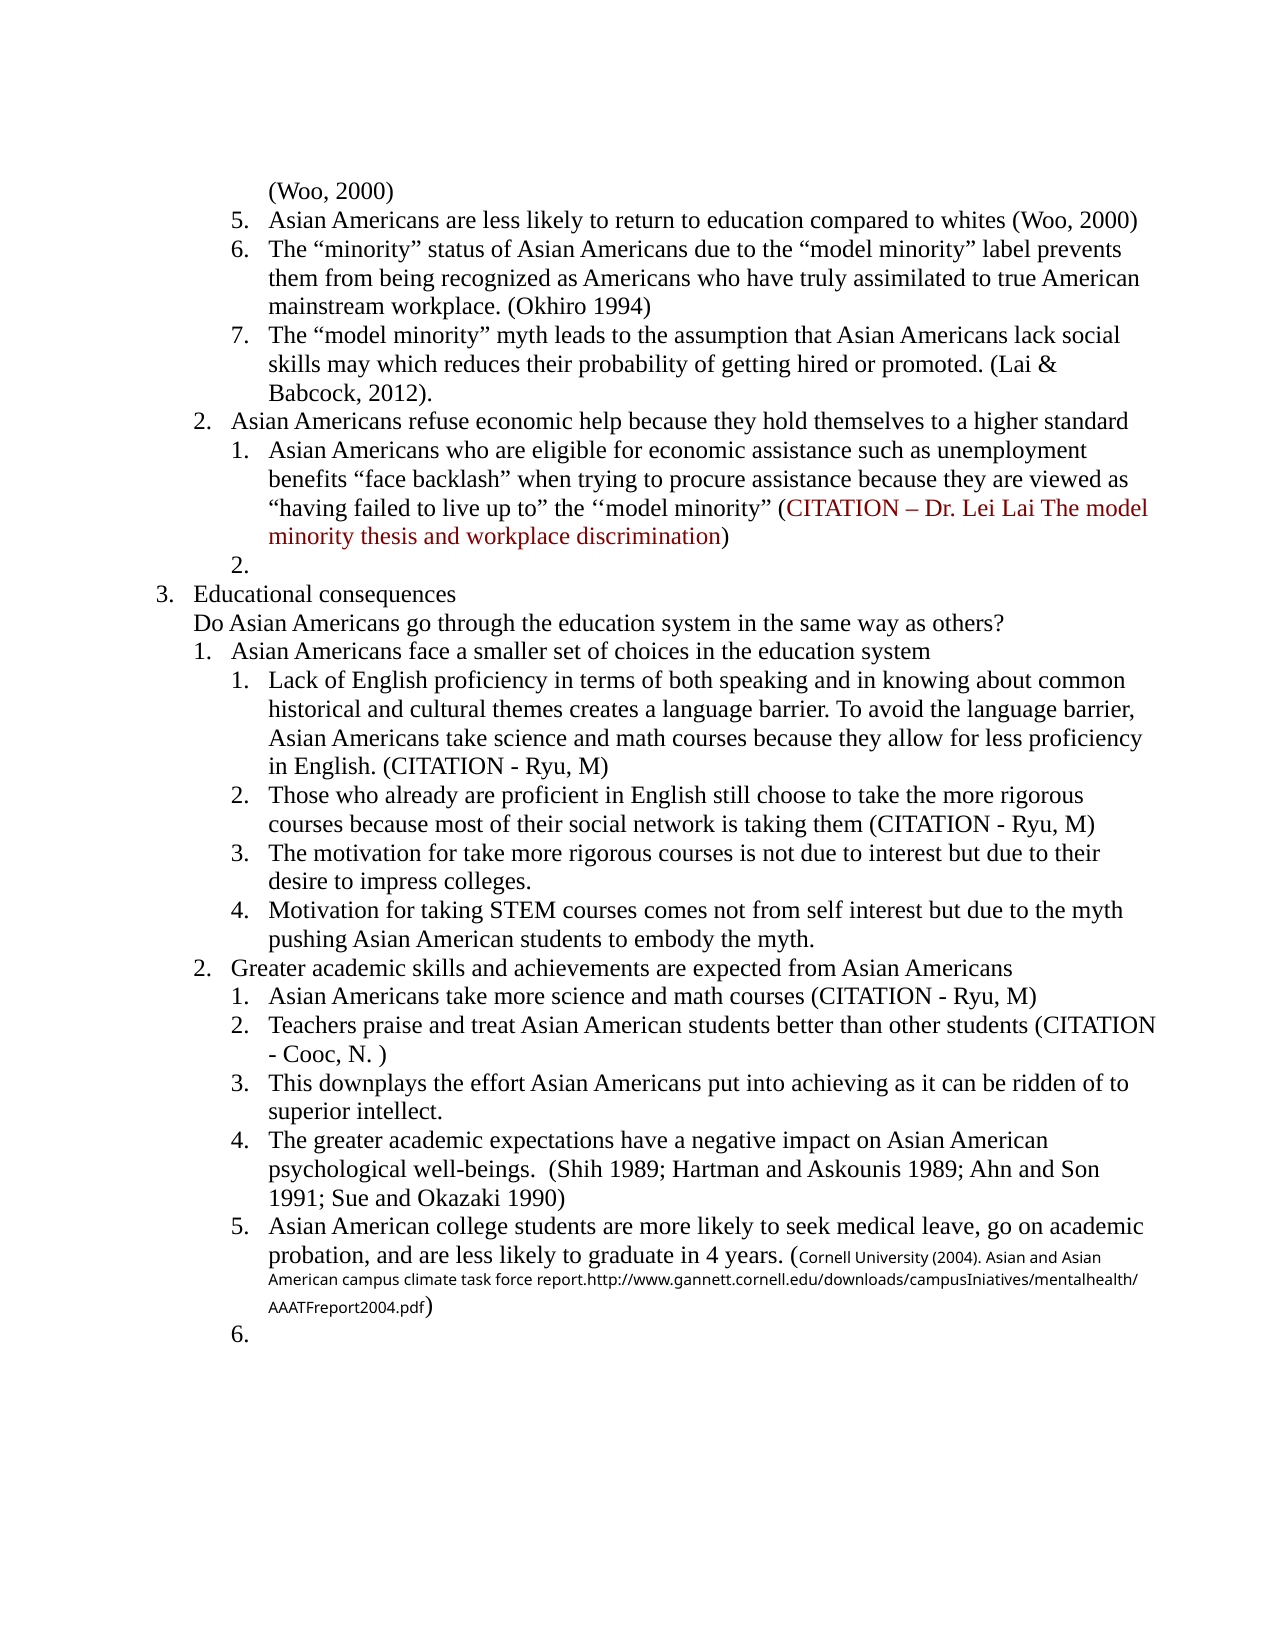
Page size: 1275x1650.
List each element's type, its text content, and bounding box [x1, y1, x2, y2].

list Educational consequences [156, 579, 1157, 608]
list Asian Americans refuse economic help because they hold themselves to a higher standard [193, 406, 1157, 435]
list Motivation for taking STEM courses comes not from self interest but due to the myth pushing Asian American students to embody the myth. [231, 895, 1157, 953]
list The greater academic expectations have a negative impact on Asian American psychological well-beings. (Shih 1989; Hartman and Askounis 1989; Ahn and Son 1991; Sue and Okazaki 1990) [231, 1125, 1157, 1211]
list This downplays the effort Asian Americans put into achieving as it can be ridden of to superior intellect. [231, 1068, 1157, 1125]
list Greater academic skills and achievements are expected from Asian Americans [193, 953, 1157, 981]
list The “model minority” myth leads to the assumption that Asian Americans lack social skills may which reduces their probability of getting hired or promoted. (Lai & Babcock, 2012). [231, 320, 1157, 406]
list Those who already are proficient in English still choose to take the more rigorous courses because most of their social network is taking them (CITATION - Ryu, M) [231, 780, 1157, 838]
list (Woo, 2000) [231, 176, 1157, 205]
list Asian Americans are less likely to return to education compared to whites (Woo, 2000) [231, 205, 1157, 234]
list Asian Americans face a smaller set of choices in the education system [193, 636, 1157, 665]
list The “minority” status of Asian Americans due to the “model minority” label prevents them from being recognized as Americans who have truly assimilated to true American mainstream workplace. (Okhiro 1994) [231, 234, 1157, 320]
list Lack of English proficiency in terms of both speaking and in knowing about common historical and cultural themes creates a language barrier. To avoid the language barrier, Asian Americans take science and math courses because they allow for less proficiency in English. (CITATION - Ryu, M) [231, 665, 1157, 780]
list Asian Americans who are eligible for economic assistance such as unemployment benefits “face backlash” when trying to procure assistance because they are viewed as “having failed to live up to” the ‘‘model minority” (CITATION – Dr. Lei Lai The model minority thesis and workplace discrimination) [231, 435, 1157, 550]
list The motivation for take more rigorous courses is not due to interest but due to their desire to impress colleges. [231, 838, 1157, 895]
list Do Asian Americans go through the education system in the same way as others? [156, 608, 1157, 636]
list Teachers praise and treat Asian American students better than other students (CITATION - Cooc, N. ) [231, 1010, 1157, 1068]
list Asian American college students are more likely to seek medical leave, go on academic probation, and are less likely to graduate in 4 years. (Cornell University (2004). Asian and Asian American campus climate task force report.http://www.gannett.cornell.edu/downloads/campusIniatives/mentalhealth/AAATFreport2004.pdf) [231, 1211, 1157, 1319]
list Asian Americans take more science and math courses (CITATION - Ryu, M) [231, 981, 1157, 1010]
